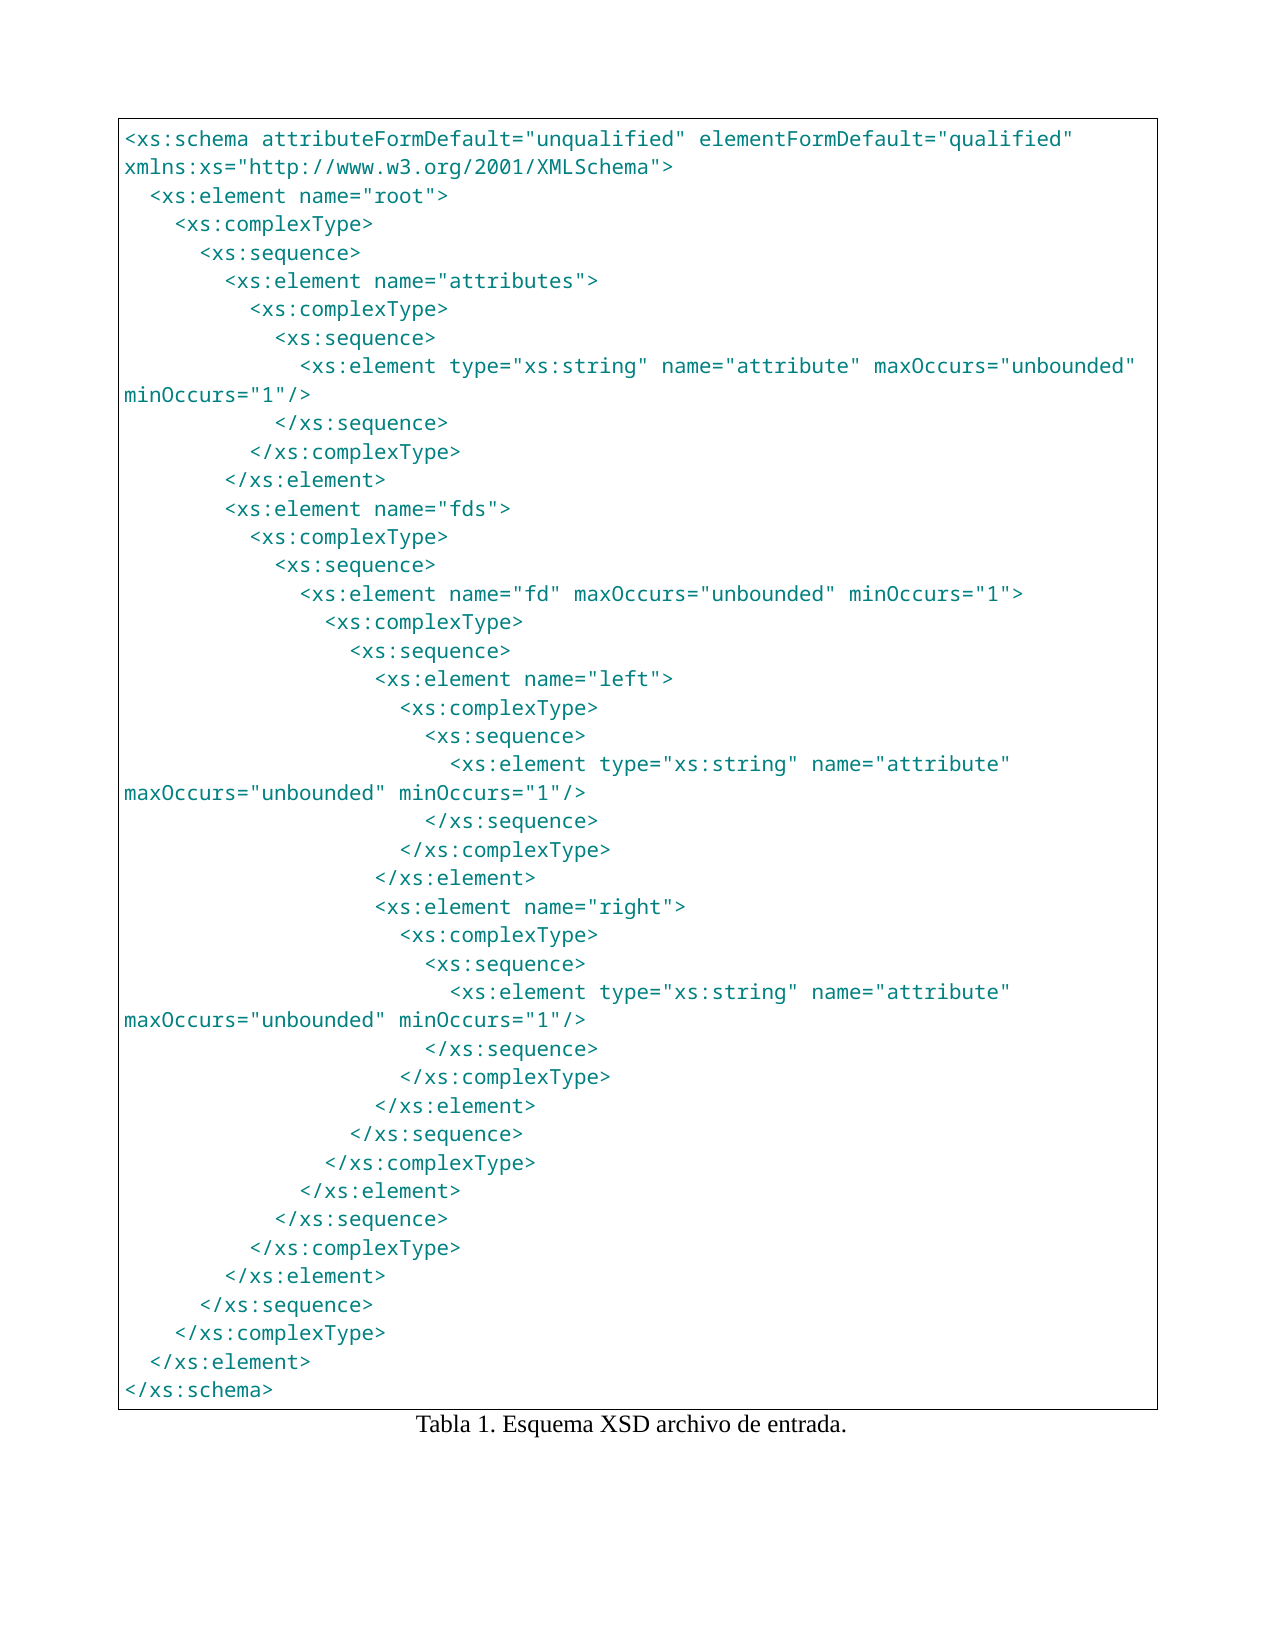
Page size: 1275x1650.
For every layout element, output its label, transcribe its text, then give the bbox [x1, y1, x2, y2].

table_header <xs:schema attributeFormDefault="unqualified" elementFormDefault="qualified" xmlns:xs="http://www.w3.org/2001/XMLSchema"> <xs:element name="root"> <xs:complexType> <xs:sequence> <xs:element name="attributes"> <xs:complexType> <xs:sequence> <xs:element type="xs:string" name="attribute" maxOccurs="unbounded" minOccurs="1"/> </xs:sequence> </xs:complexType> </xs:element> <xs:element name="fds"> <xs:complexType> <xs:sequence> <xs:element name="fd" maxOccurs="unbounded" minOccurs="1"> <xs:complexType> <xs:sequence> <xs:element name="left"> <xs:complexType> <xs:sequence> <xs:element type="xs:string" name="attribute" maxOccurs="unbounded" minOccurs="1"/> </xs:sequence> </xs:complexType> </xs:element> <xs:element name="right"> <xs:complexType> <xs:sequence> <xs:element type="xs:string" name="attribute" maxOccurs="unbounded" minOccurs="1"/> </xs:sequence> </xs:complexType> </xs:element> </xs:sequence> </xs:complexType> </xs:element> </xs:sequence> </xs:complexType> </xs:element> </xs:sequence> </xs:complexType> </xs:element> </xs:schema> [119, 119, 1157, 1409]
text Tabla 1. Esquema XSD archivo de entrada. [118, 1410, 1157, 1439]
